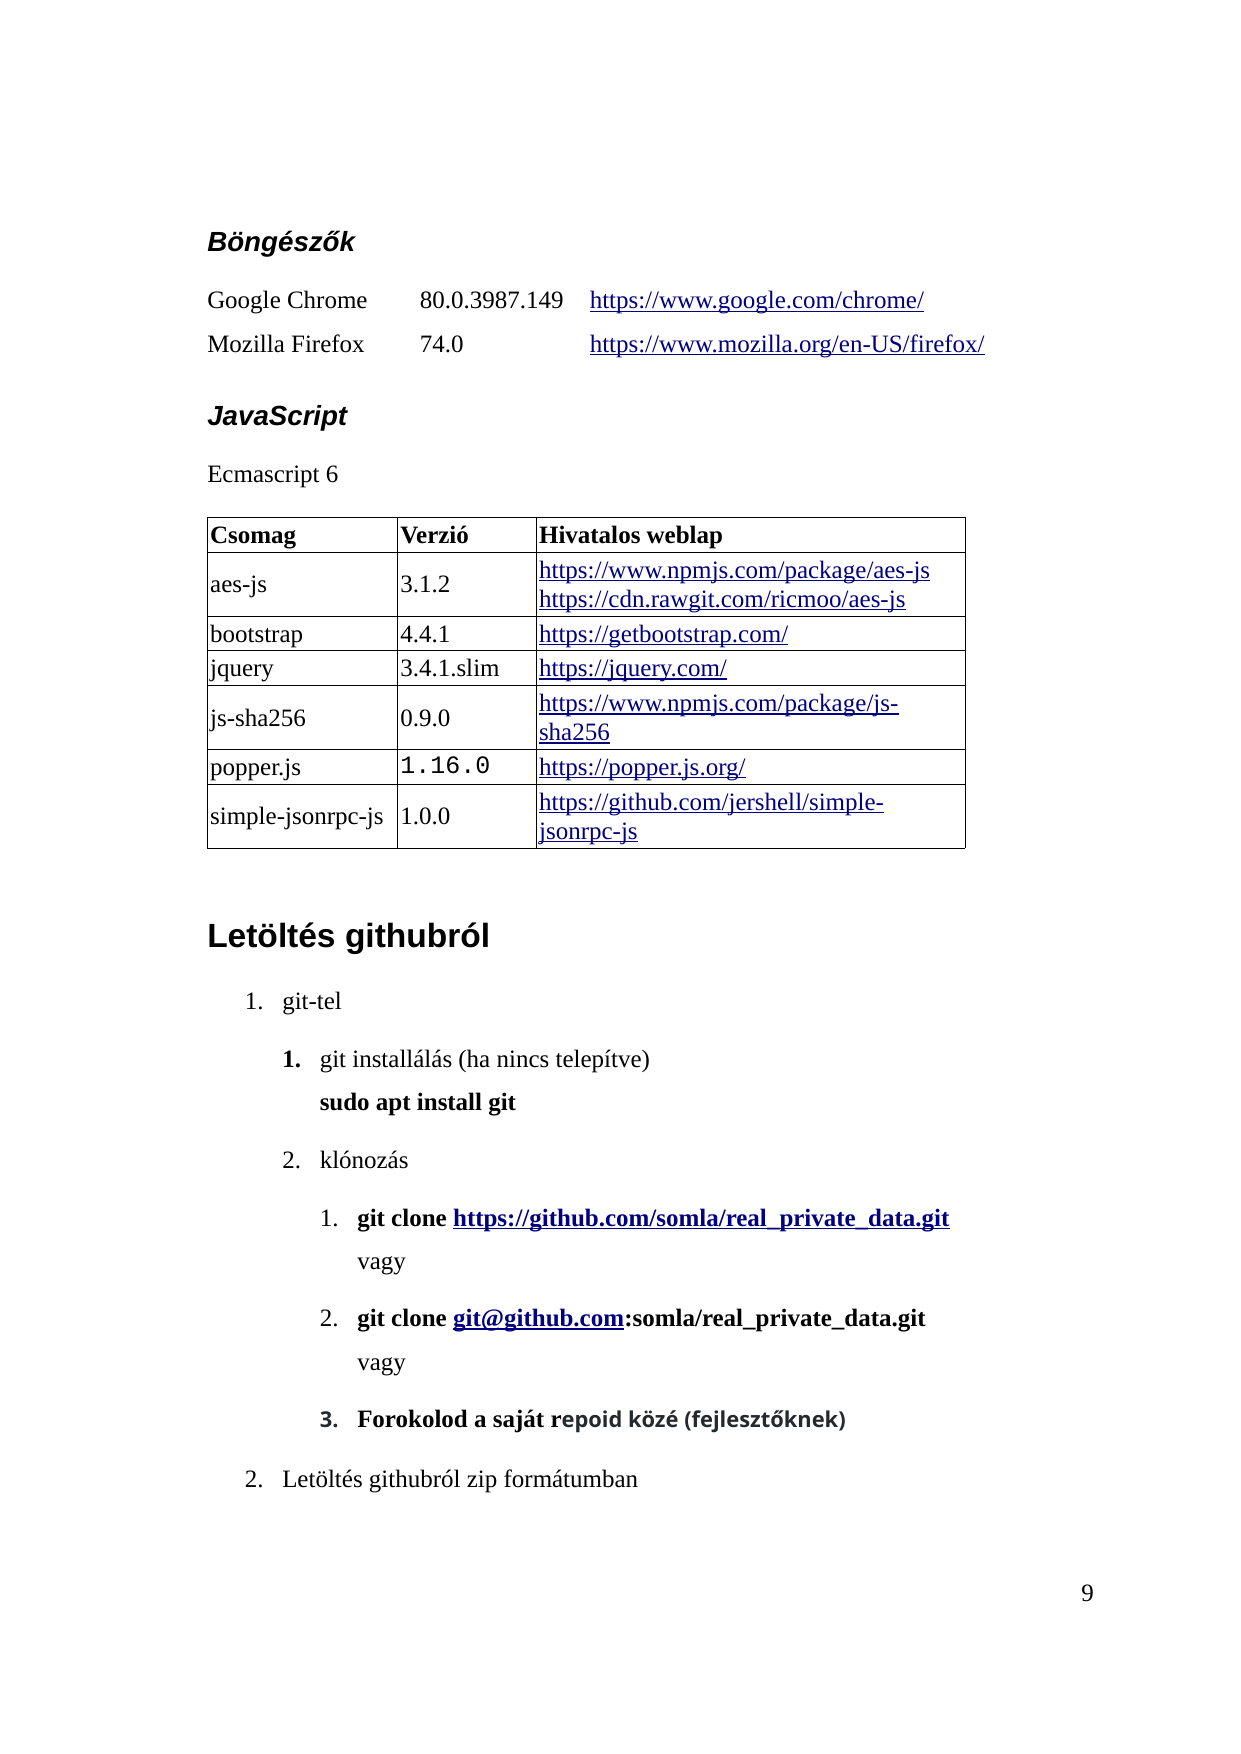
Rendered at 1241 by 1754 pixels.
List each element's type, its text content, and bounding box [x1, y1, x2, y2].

list Forokolod a saját repoid közé (fejlesztőknek) [319, 1404, 1093, 1434]
table_cell 1.16.0 [398, 750, 536, 784]
table_cell https://getbootstrap.com/ [537, 617, 965, 650]
subtitle Letöltés githubról [207, 916, 1093, 955]
table_cell https://www.npmjs.com/package/js-sha256 [537, 686, 965, 749]
list git installálás (ha nincs telepítve) sudo apt install git [282, 1044, 1093, 1116]
text Ecmascript 6 [207, 459, 1093, 488]
table_cell 1.0.0 [398, 785, 536, 847]
list git clone https://github.com/somla/real_private_data.git vagy [319, 1203, 1093, 1274]
subtitle Böngészők [207, 225, 1093, 257]
table_header Verzió [398, 518, 536, 552]
table_header Csomag [208, 518, 397, 552]
text Google Chrome 80.0.3987.149 https://www.google.com/chrome/ Mozilla Firefox 74.0 https://www.mozilla.org/en-US/firefox/ [207, 286, 1093, 357]
table_cell jquery [208, 651, 397, 685]
subtitle JavaScript [207, 399, 1093, 431]
table_cell https://www.npmjs.com/package/aes-js https://cdn.rawgit.com/ricmoo/aes-js [537, 553, 965, 616]
table_cell 4.4.1 [398, 617, 536, 650]
table_cell bootstrap [208, 617, 397, 650]
list Letöltés githubról zip formátumban [244, 1464, 1093, 1492]
table_cell simple-jsonrpc-js [208, 785, 397, 847]
table_cell js-sha256 [208, 686, 397, 749]
list klónozás [282, 1145, 1093, 1174]
table_cell 3.4.1.slim [398, 651, 536, 685]
table_cell https://popper.js.org/ [537, 750, 965, 784]
list git clone git@github.com:somla/real_private_data.git vagy [319, 1303, 1093, 1375]
table_cell https://github.com/jershell/simple-jsonrpc-js [537, 785, 965, 847]
table_cell https://jquery.com/ [537, 651, 965, 685]
table_cell 0.9.0 [398, 686, 536, 749]
table_cell aes-js [208, 553, 397, 616]
table_cell popper.js [208, 750, 397, 784]
table_header Hivatalos weblap [537, 518, 965, 552]
table_cell 3.1.2 [398, 553, 536, 616]
list git-tel [244, 986, 1093, 1015]
